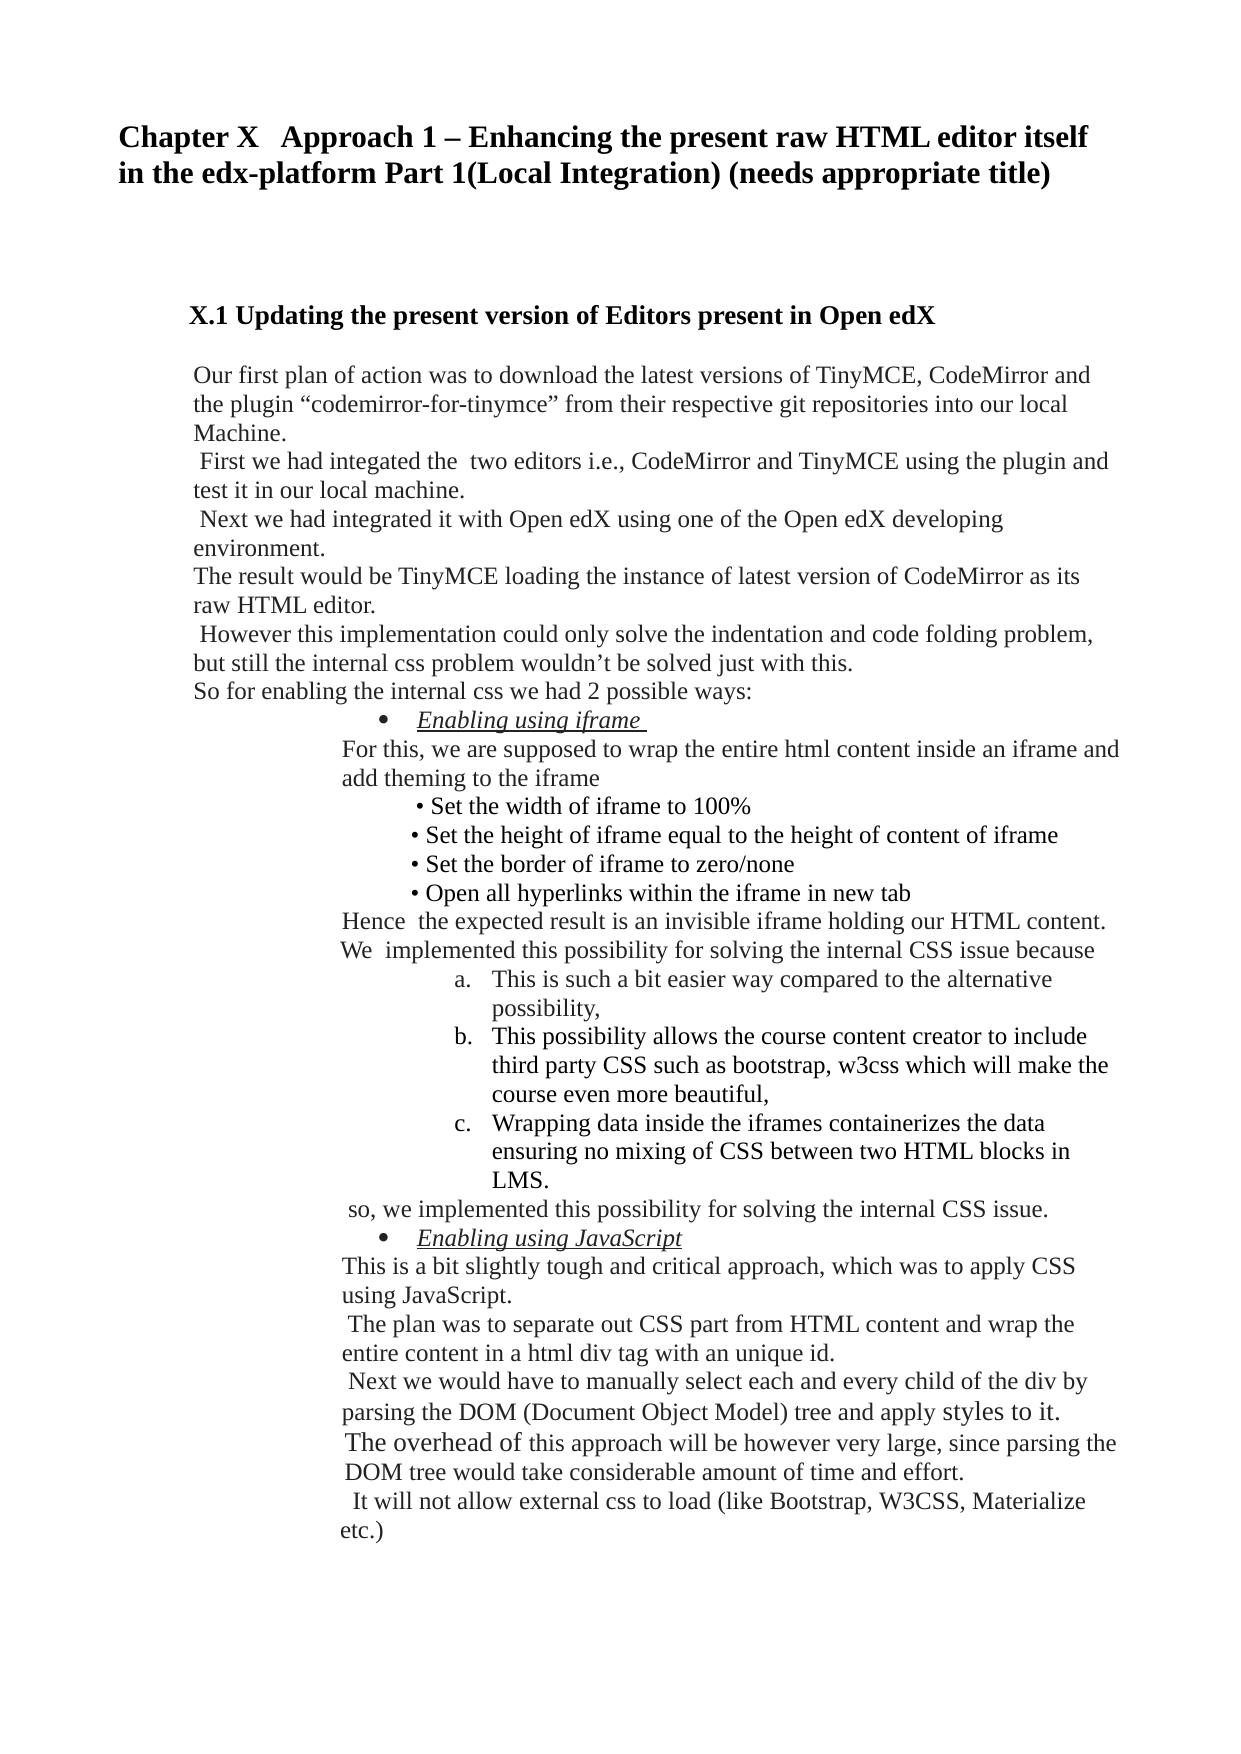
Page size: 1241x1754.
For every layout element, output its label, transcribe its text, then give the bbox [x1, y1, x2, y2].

list The result would be TinyMCE loading the instance of latest version of CodeMirror as its raw HTML editor. [193, 561, 1122, 619]
list This is such a bit easier way compared to the alternative possibility, [454, 964, 1122, 1021]
list so, we implemented this possibility for solving the internal CSS issue. [342, 1194, 1122, 1223]
list This is a bit slightly tough and critical approach, which was to apply CSS using JavaScript. [342, 1251, 1122, 1309]
list Hence the expected result is an invisible iframe holding our HTML content. [342, 906, 1122, 935]
list First we had integated the two editors i.e., CodeMirror and TinyMCE using the plugin and test it in our local machine. [193, 446, 1122, 504]
text We implemented this possibility for solving the internal CSS issue because [266, 935, 1122, 964]
list The plan was to separate out CSS part from HTML content and wrap the entire content in a html div tag with an unique id. [342, 1309, 1122, 1366]
list Enabling using iframe [379, 705, 1122, 734]
list • Set the width of iframe to 100% [342, 791, 1122, 820]
list • Set the height of iframe equal to the height of content of iframe [342, 820, 1122, 849]
list • Open all hyperlinks within the iframe in new tab [342, 878, 1122, 906]
text Chapter X Approach 1 – Enhancing the present raw HTML editor itself in the edx-platform Part 1(Local Integration) (needs appropriate title) [118, 118, 1122, 190]
list Wrapping data inside the iframes containerizes the data ensuring no mixing of CSS between two HTML blocks in LMS. [454, 1108, 1122, 1194]
list So for enabling the internal css we had 2 possible ways: [193, 676, 1122, 705]
list Enabling using JavaScript [379, 1223, 1122, 1251]
list For this, we are supposed to wrap the entire html content inside an iframe and add theming to the iframe [342, 734, 1122, 791]
list This possibility allows the course content creator to include third party CSS such as bootstrap, w3css which will make the course even more beautiful, [454, 1021, 1122, 1108]
text The overhead of this approach will be however very large, since parsing the DOM tree would take considerable amount of time and effort. [344, 1426, 1122, 1486]
list Our first plan of action was to download the latest versions of TinyMCE, CodeMirror and the plugin “codemirror-for-tinymce” from their respective git repositories into our local Machine. [193, 360, 1122, 446]
list • Set the border of iframe to zero/none [342, 849, 1122, 878]
text X.1 Updating the present version of Editors present in Open edX [118, 295, 1122, 331]
list Next we had integrated it with Open edX using one of the Open edX developing environment. [193, 504, 1122, 561]
list Next we would have to manually select each and every child of the div by parsing the DOM (Document Object Model) tree and apply styles to it. [342, 1366, 1122, 1426]
text It will not allow external css to load (like Bootstrap, W3CSS, Materialize etc.) [340, 1486, 1122, 1544]
list However this implementation could only solve the indentation and code folding problem, but still the internal css problem wouldn’t be solved just with this. [193, 619, 1122, 676]
